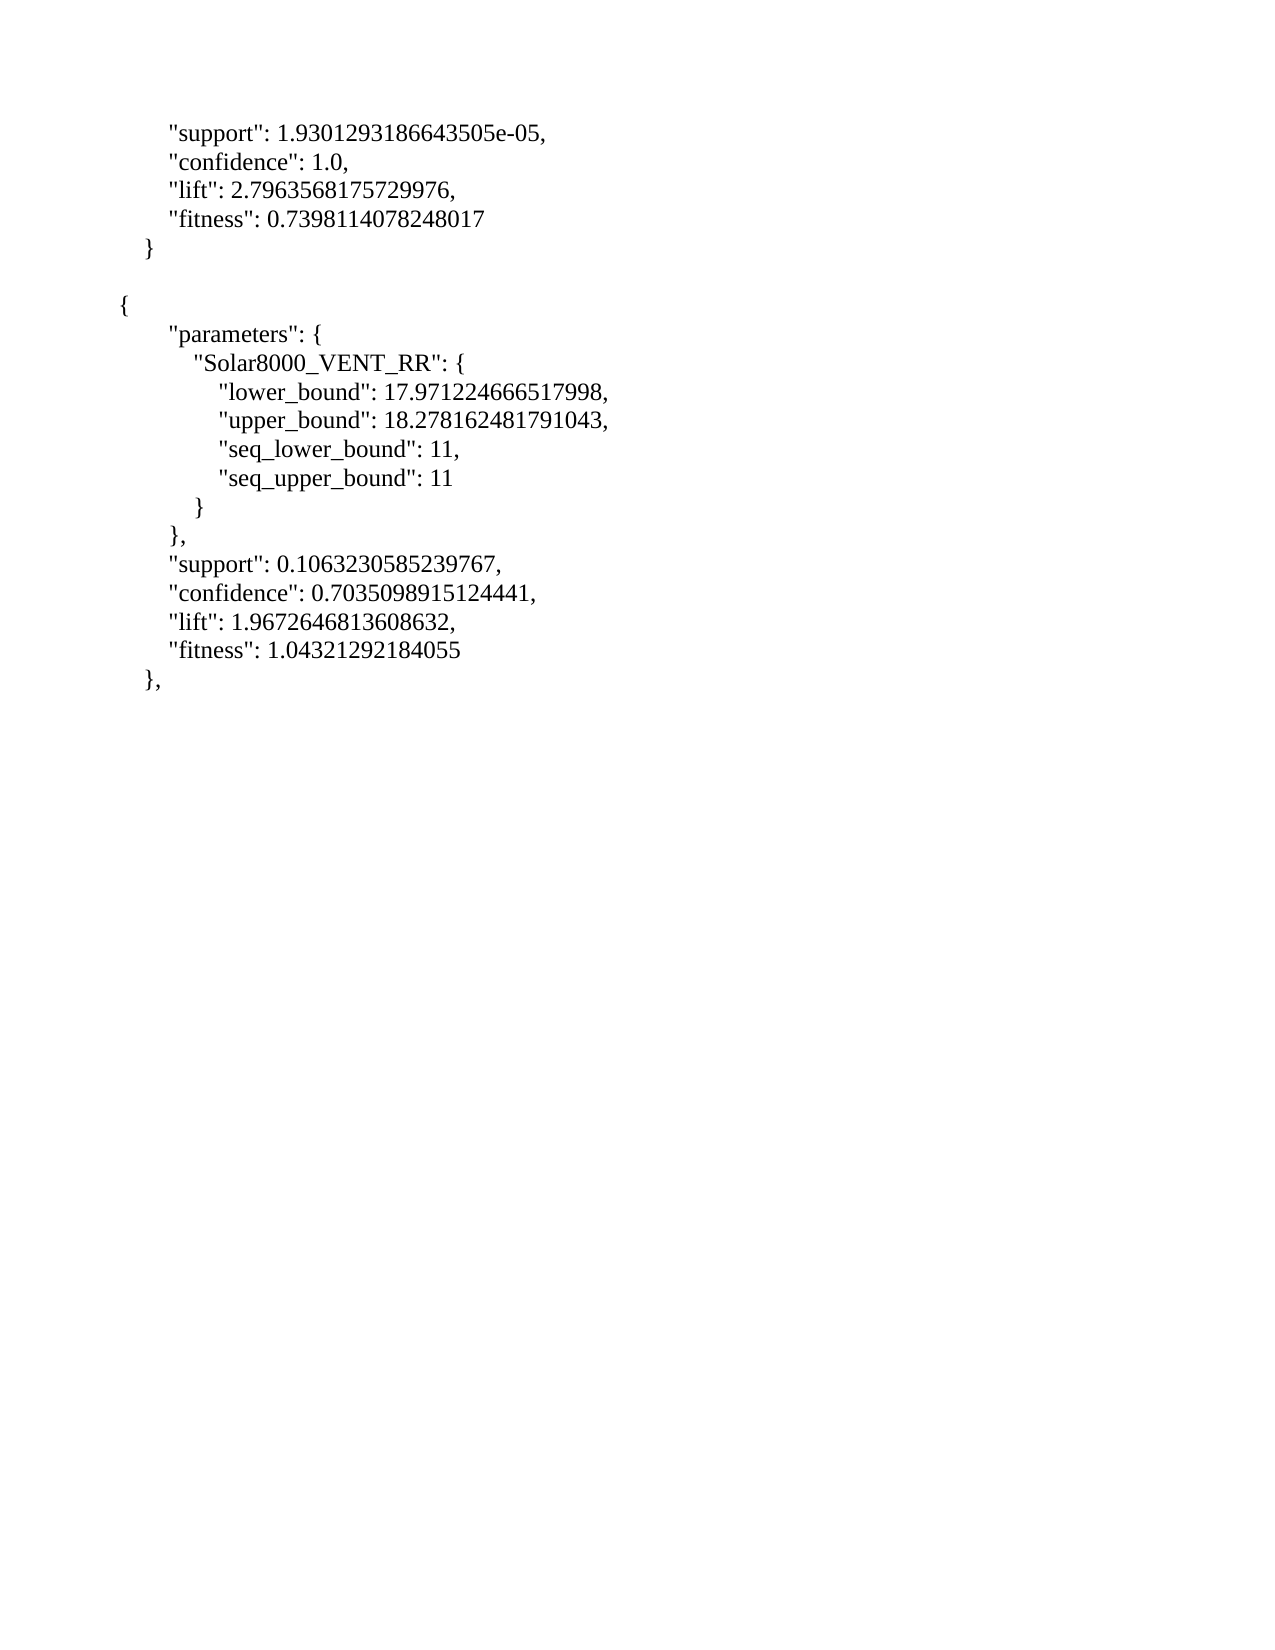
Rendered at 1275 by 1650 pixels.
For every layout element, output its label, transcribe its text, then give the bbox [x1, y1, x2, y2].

text "fitness": 0.7398114078248017 [118, 204, 1157, 233]
text }, [118, 521, 1157, 549]
text "confidence": 1.0, [118, 147, 1157, 176]
text "support": 0.1063230585239767, [118, 549, 1157, 578]
text "confidence": 0.7035098915124441, [118, 578, 1157, 607]
text "lift": 2.7963568175729976, [118, 176, 1157, 204]
text "Solar8000_VENT_RR": { [118, 348, 1157, 377]
text }, [118, 664, 1157, 693]
text } [118, 233, 1157, 262]
text } [118, 492, 1157, 521]
text { [118, 291, 1157, 319]
text "support": 1.9301293186643505e-05, [118, 118, 1157, 147]
text "seq_upper_bound": 11 [118, 463, 1157, 492]
text "upper_bound": 18.278162481791043, [118, 406, 1157, 434]
text "parameters": { [118, 319, 1157, 348]
text "lift": 1.9672646813608632, [118, 607, 1157, 636]
text "seq_lower_bound": 11, [118, 434, 1157, 463]
text "fitness": 1.04321292184055 [118, 636, 1157, 664]
text "lower_bound": 17.971224666517998, [118, 377, 1157, 406]
